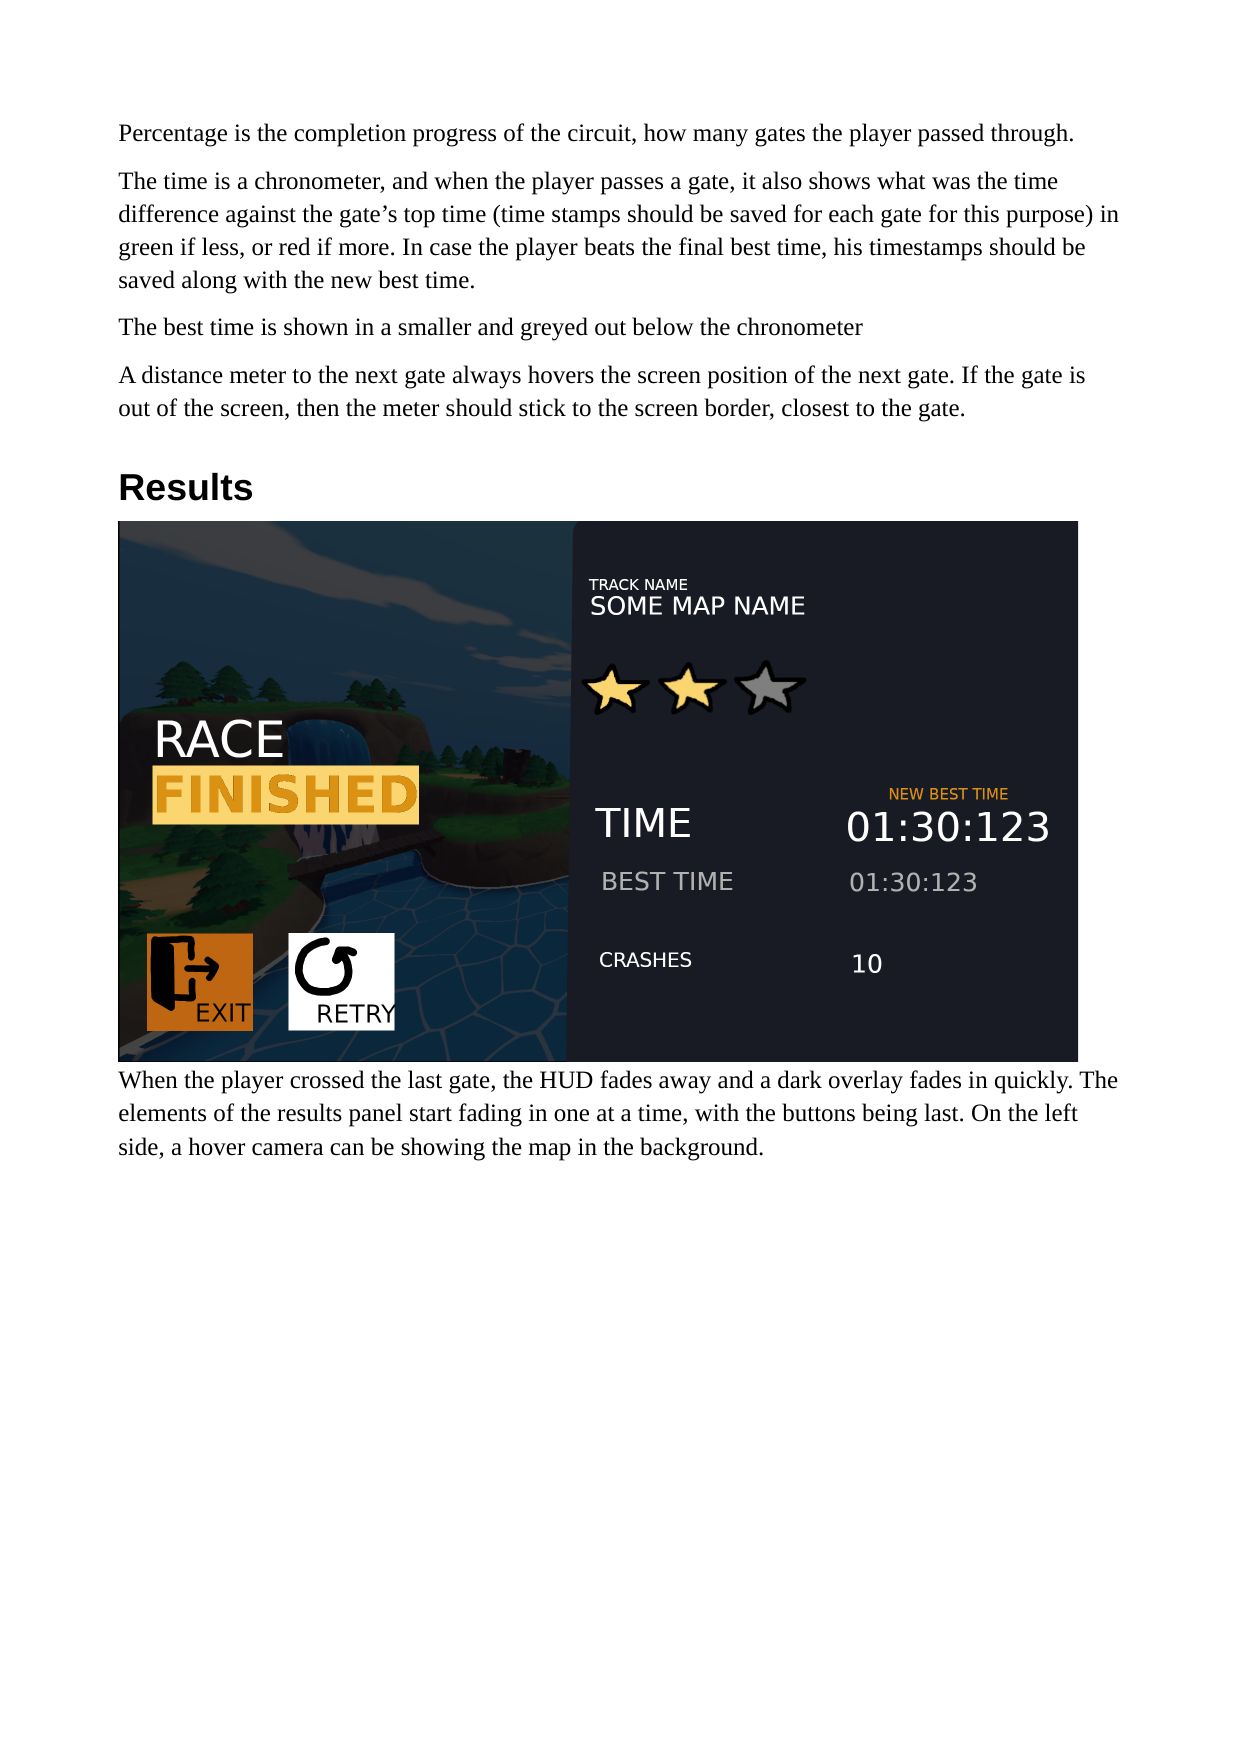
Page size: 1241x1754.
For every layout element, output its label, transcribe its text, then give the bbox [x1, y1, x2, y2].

text The time is a chronometer, and when the player passes a gate, it also shows what was the time difference against the gate’s top time (time stamps should be saved for each gate for this purpose) in green if less, or red if more. In case the player beats the final best time, his timestamps should be saved along with the new best time. [118, 166, 1122, 293]
text A distance meter to the next gate always hovers the screen position of the next gate. If the gate is out of the screen, then the meter should stick to the screen border, closest to the gate. [118, 360, 1122, 422]
text When the player crossed the last gate, the HUD fades away and a dark overlay fades in quickly. The elements of the results panel start fading in one at a time, with the buttons being last. On the left side, a hover camera can be showing the map in the background. [118, 521, 1122, 1160]
subtitle Results [118, 466, 1122, 509]
text Percentage is the completion progress of the circuit, how many gates the player passed through. [118, 118, 1122, 147]
picture [118, 521, 1079, 1062]
text The best time is shown in a smaller and greyed out below the chronometer [118, 312, 1122, 341]
